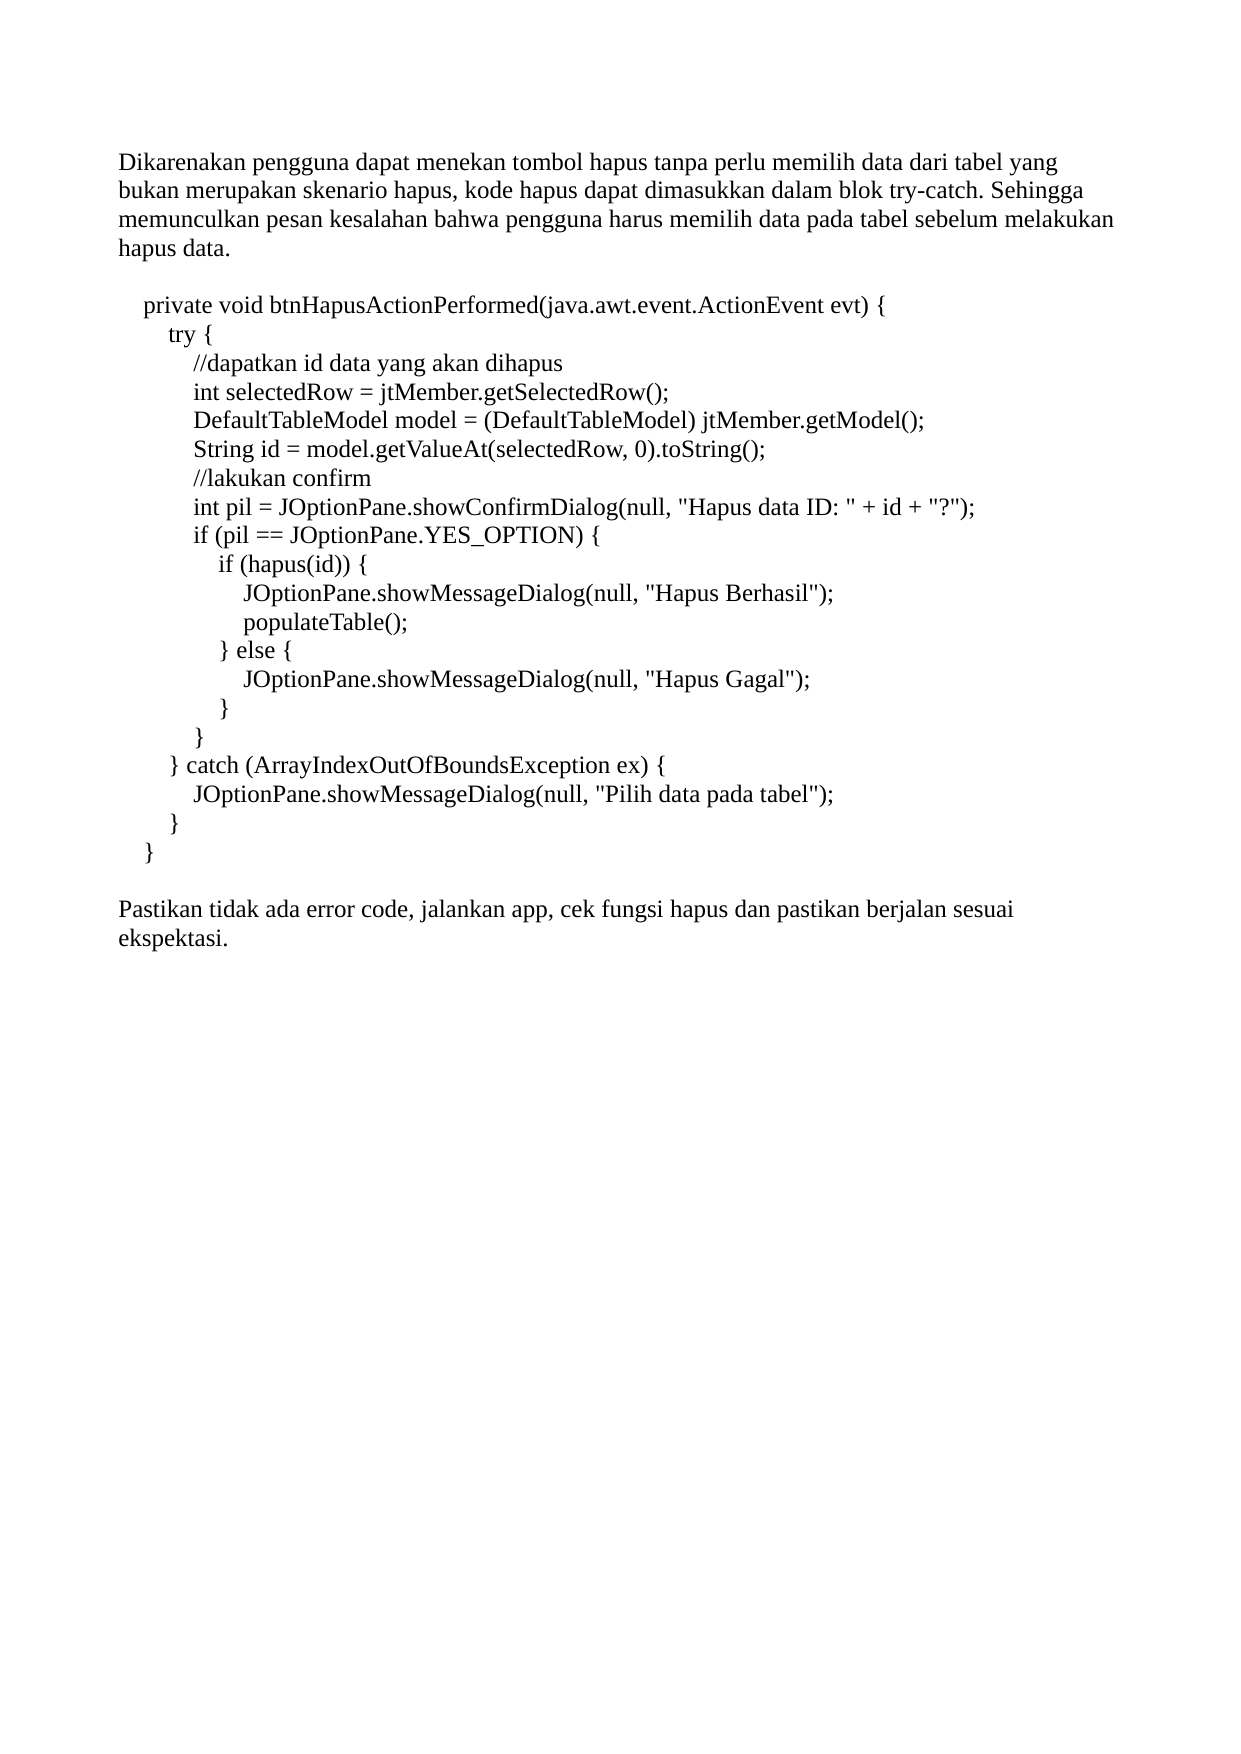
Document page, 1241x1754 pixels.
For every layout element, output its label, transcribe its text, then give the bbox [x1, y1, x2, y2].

text Dikarenakan pengguna dapat menekan tombol hapus tanpa perlu memilih data dari tabel yang bukan merupakan skenario hapus, kode hapus dapat dimasukkan dalam blok try-catch. Sehingga memunculkan pesan kesalahan bahwa pengguna harus memilih data pada tabel sebelum melakukan hapus data. [118, 147, 1122, 262]
text Pastikan tidak ada error code, jalankan app, cek fungsi hapus dan pastikan berjalan sesuai ekspektasi. [118, 894, 1122, 952]
table_header private void btnHapusActionPerformed(java.awt.event.ActionEvent evt) { try { //dapatkan id data yang akan dihapus int selectedRow = jtMember.getSelectedRow(); DefaultTableModel model = (DefaultTableModel) jtMember.getModel(); String id = model.getValueAt(selectedRow, 0).toString(); //lakukan confirm int pil = JOptionPane.showConfirmDialog(null, "Hapus data ID: " + id + "?"); if (pil == JOptionPane.YES_OPTION) { if (hapus(id)) { JOptionPane.showMessageDialog(null, "Hapus Berhasil"); populateTable(); } else { JOptionPane.showMessageDialog(null, "Hapus Gagal"); } } } catch (ArrayIndexOutOfBoundsException ex) { JOptionPane.showMessageDialog(null, "Pilih data pada tabel"); } } [118, 291, 1122, 866]
